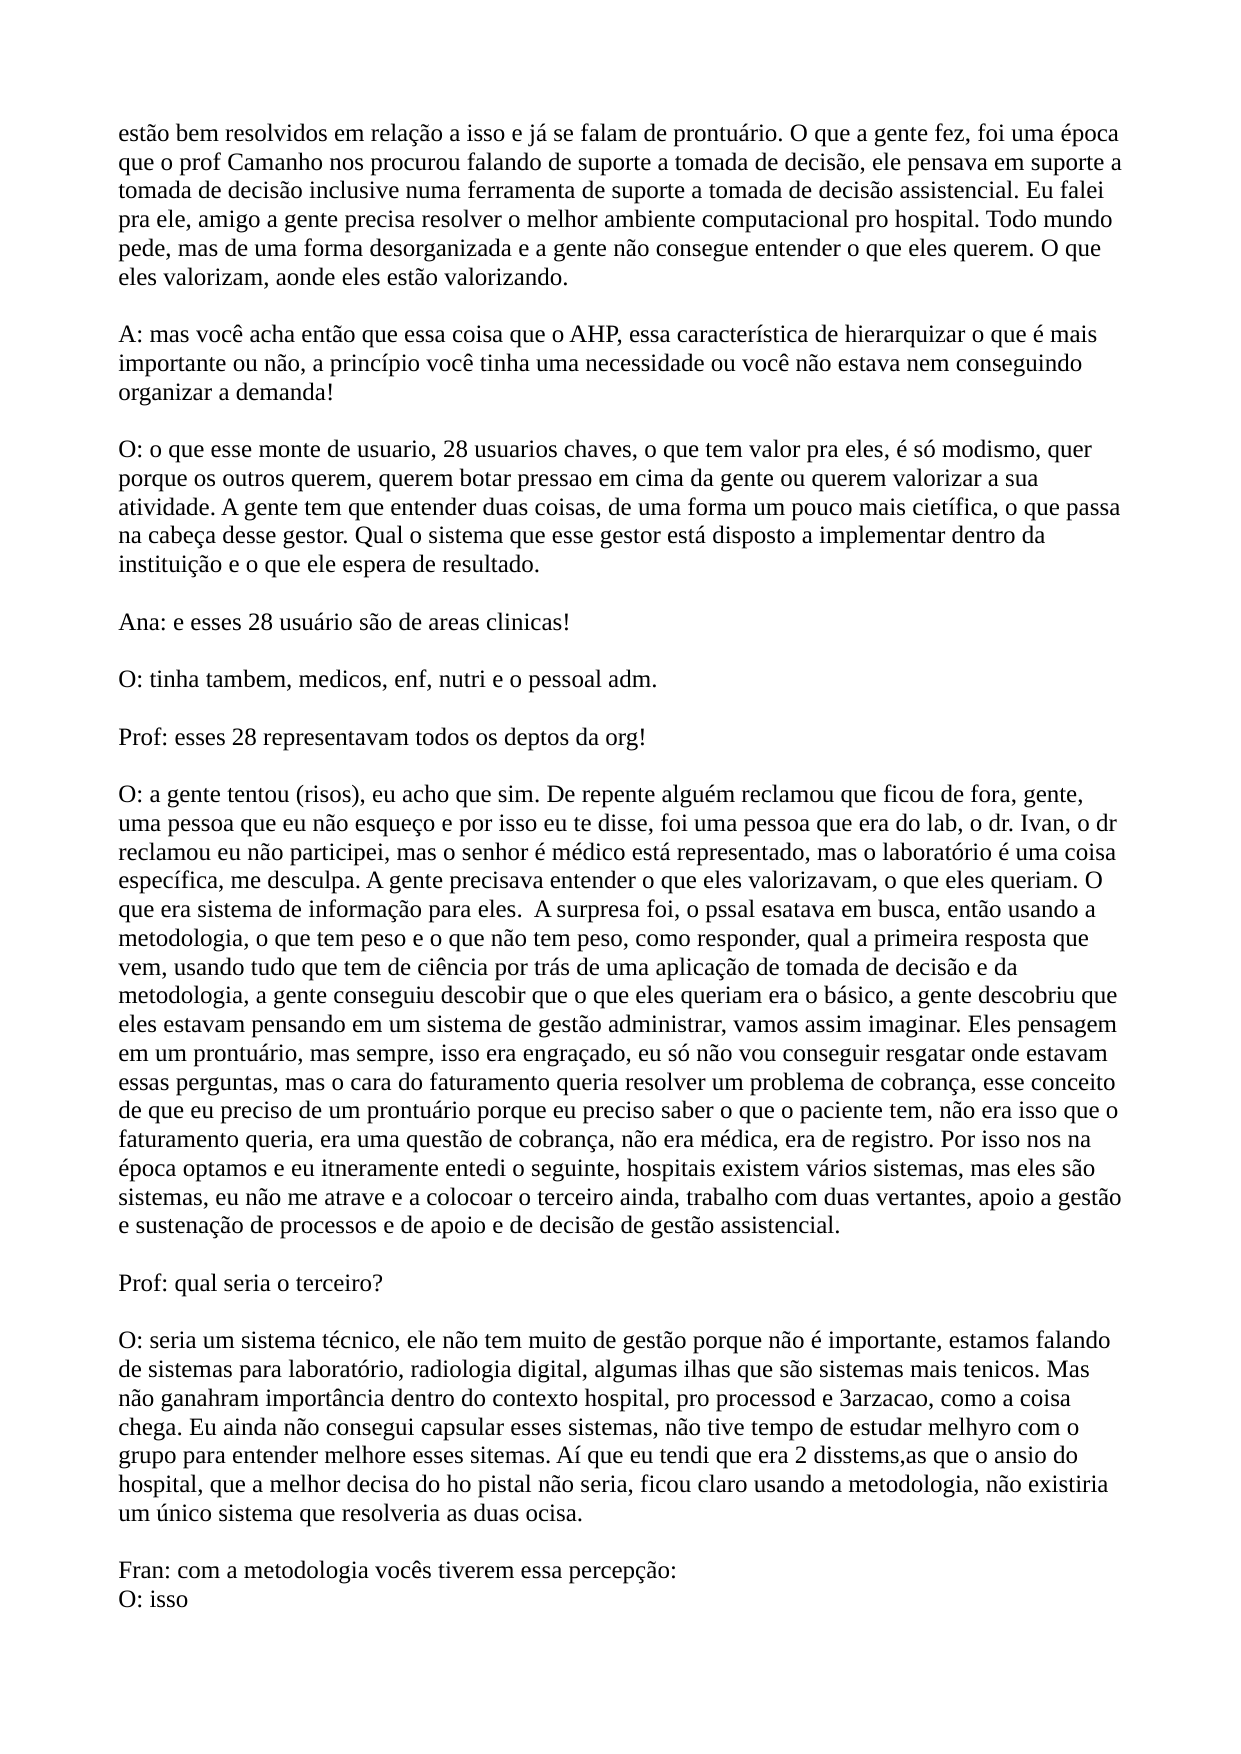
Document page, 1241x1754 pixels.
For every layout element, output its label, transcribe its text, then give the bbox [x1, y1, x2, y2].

text O: o que esse monte de usuario, 28 usuarios chaves, o que tem valor pra eles, é só modismo, quer porque os outros querem, querem botar pressao em cima da gente ou querem valorizar a sua atividade. A gente tem que entender duas coisas, de uma forma um pouco mais cietífica, o que passa na cabeça desse gestor. Qual o sistema que esse gestor está disposto a implementar dentro da instituição e o que ele espera de resultado. [118, 434, 1122, 578]
text A: mas você acha então que essa coisa que o AHP, essa característica de hierarquizar o que é mais importante ou não, a princípio você tinha uma necessidade ou você não estava nem conseguindo organizar a demanda! [118, 319, 1122, 406]
text Ana: e esses 28 usuário são de areas clinicas! [118, 607, 1122, 636]
text O: a gente tentou (risos), eu acho que sim. De repente alguém reclamou que ficou de fora, gente, uma pessoa que eu não esqueço e por isso eu te disse, foi uma pessoa que era do lab, o dr. Ivan, o dr reclamou eu não participei, mas o senhor é médico está representado, mas o laboratório é uma coisa específica, me desculpa. A gente precisava entender o que eles valorizavam, o que eles queriam. O que era sistema de informação para eles. A surpresa foi, o pssal esatava em busca, então usando a metodologia, o que tem peso e o que não tem peso, como responder, qual a primeira resposta que vem, usando tudo que tem de ciência por trás de uma aplicação de tomada de decisão e da metodologia, a gente conseguiu descobir que o que eles queriam era o básico, a gente descobriu que eles estavam pensando em um sistema de gestão administrar, vamos assim imaginar. Eles pensagem em um prontuário, mas sempre, isso era engraçado, eu só não vou conseguir resgatar onde estavam essas perguntas, mas o cara do faturamento queria resolver um problema de cobrança, esse conceito de que eu preciso de um prontuário porque eu preciso saber o que o paciente tem, não era isso que o faturamento queria, era uma questão de cobrança, não era médica, era de registro. Por isso nos na época optamos e eu itneramente entedi o seguinte, hospitais existem vários sistemas, mas eles são sistemas, eu não me atrave e a colocoar o terceiro ainda, trabalho com duas vertantes, apoio a gestão e sustenação de processos e de apoio e de decisão de gestão assistencial. [118, 779, 1122, 1239]
text O: isso [118, 1584, 1122, 1613]
text Prof: qual seria o terceiro? [118, 1268, 1122, 1326]
text estão bem resolvidos em relação a isso e já se falam de prontuário. O que a gente fez, foi uma época que o prof Camanho nos procurou falando de suporte a tomada de decisão, ele pensava em suporte a tomada de decisão inclusive numa ferramenta de suporte a tomada de decisão assistencial. Eu falei pra ele, amigo a gente precisa resolver o melhor ambiente computacional pro hospital. Todo mundo pede, mas de uma forma desorganizada e a gente não consegue entender o que eles querem. O que eles valorizam, aonde eles estão valorizando. [118, 118, 1122, 291]
text O: tinha tambem, medicos, enf, nutri e o pessoal adm. [118, 664, 1122, 693]
text O: seria um sistema técnico, ele não tem muito de gestão porque não é importante, estamos falando de sistemas para laboratório, radiologia digital, algumas ilhas que são sistemas mais tenicos. Mas não ganahram importância dentro do contexto hospital, pro processod e 3arzacao, como a coisa chega. Eu ainda não consegui capsular esses sistemas, não tive tempo de estudar melhyro com o grupo para entender melhore esses sitemas. Aí que eu tendi que era 2 disstems,as que o ansio do hospital, que a melhor decisa do ho pistal não seria, ficou claro usando a metodologia, não existiria um único sistema que resolveria as duas ocisa. [118, 1326, 1122, 1527]
text Fran: com a metodologia vocês tiverem essa percepção: [118, 1556, 1122, 1584]
text Prof: esses 28 representavam todos os deptos da org! [118, 722, 1122, 751]
